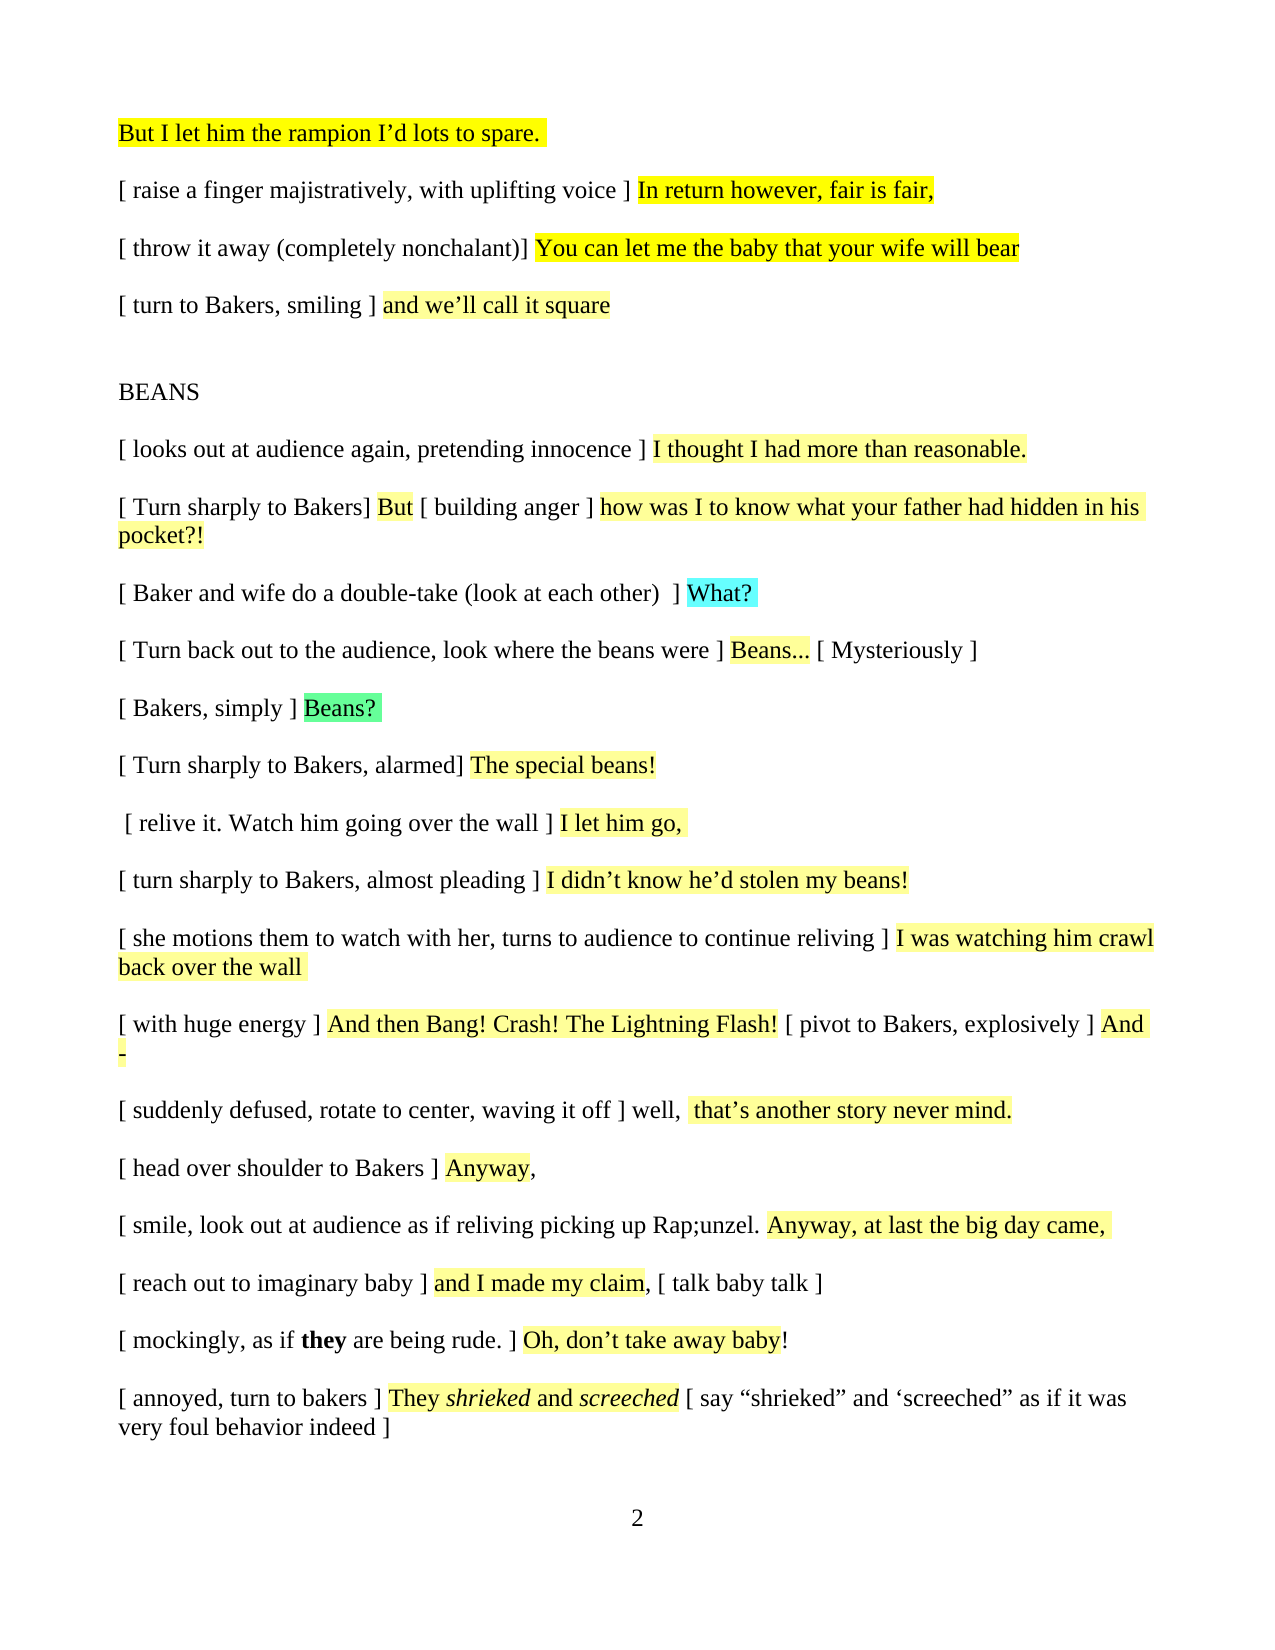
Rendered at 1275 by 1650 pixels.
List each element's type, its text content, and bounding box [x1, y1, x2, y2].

text [ annoyed, turn to bakers ] They shrieked and screeched [ say “shrieked” and ‘screeched” as if it was very foul behavior indeed ] [118, 1383, 1157, 1441]
text But I let him the rampion I’d lots to spare. [118, 118, 1157, 147]
text [ looks out at audience again, pretending innocence ] I thought I had more than reasonable. [118, 434, 1157, 463]
text BEANS [118, 377, 1157, 406]
text [ Bakers, simply ] Beans? [118, 693, 1157, 722]
text [ turn to Bakers, smiling ] and we’ll call it square [118, 291, 1157, 319]
text [ Turn sharply to Bakers, alarmed] The special beans! [118, 751, 1157, 779]
text [ Baker and wife do a double-take (look at each other) ] What? [118, 578, 1157, 607]
text [ turn sharply to Bakers, almost pleading ] I didn’t know he’d stolen my beans! [118, 866, 1157, 894]
text [ reach out to imaginary baby ] and I made my claim, [ talk baby talk ] [118, 1268, 1157, 1297]
text [ Turn sharply to Bakers] But [ building anger ] how was I to know what your father had hidden in his pocket?! [118, 492, 1157, 549]
text [ head over shoulder to Bakers ] Anyway, [118, 1153, 1157, 1182]
text [ suddenly defused, rotate to center, waving it off ] well, that’s another story never mind. [118, 1096, 1157, 1124]
text [ throw it away (completely nonchalant)] You can let me the baby that your wife will bear [118, 233, 1157, 262]
text [ relive it. Watch him going over the wall ] I let him go, [118, 808, 1157, 837]
text [ with huge energy ] And then Bang! Crash! The Lightning Flash! [ pivot to Bakers, explosively ] And - [118, 1009, 1157, 1067]
text [ smile, look out at audience as if reliving picking up Rap;unzel. Anyway, at last the big day came, [118, 1211, 1157, 1239]
text [ raise a finger majistratively, with uplifting voice ] In return however, fair is fair, [118, 176, 1157, 204]
text [ she motions them to watch with her, turns to audience to continue reliving ] I was watching him crawl back over the wall [118, 923, 1157, 981]
text [ mockingly, as if they are being rude. ] Oh, don’t take away baby! [118, 1326, 1157, 1354]
text [ Turn back out to the audience, look where the beans were ] Beans... [ Mysteriously ] [118, 636, 1157, 664]
